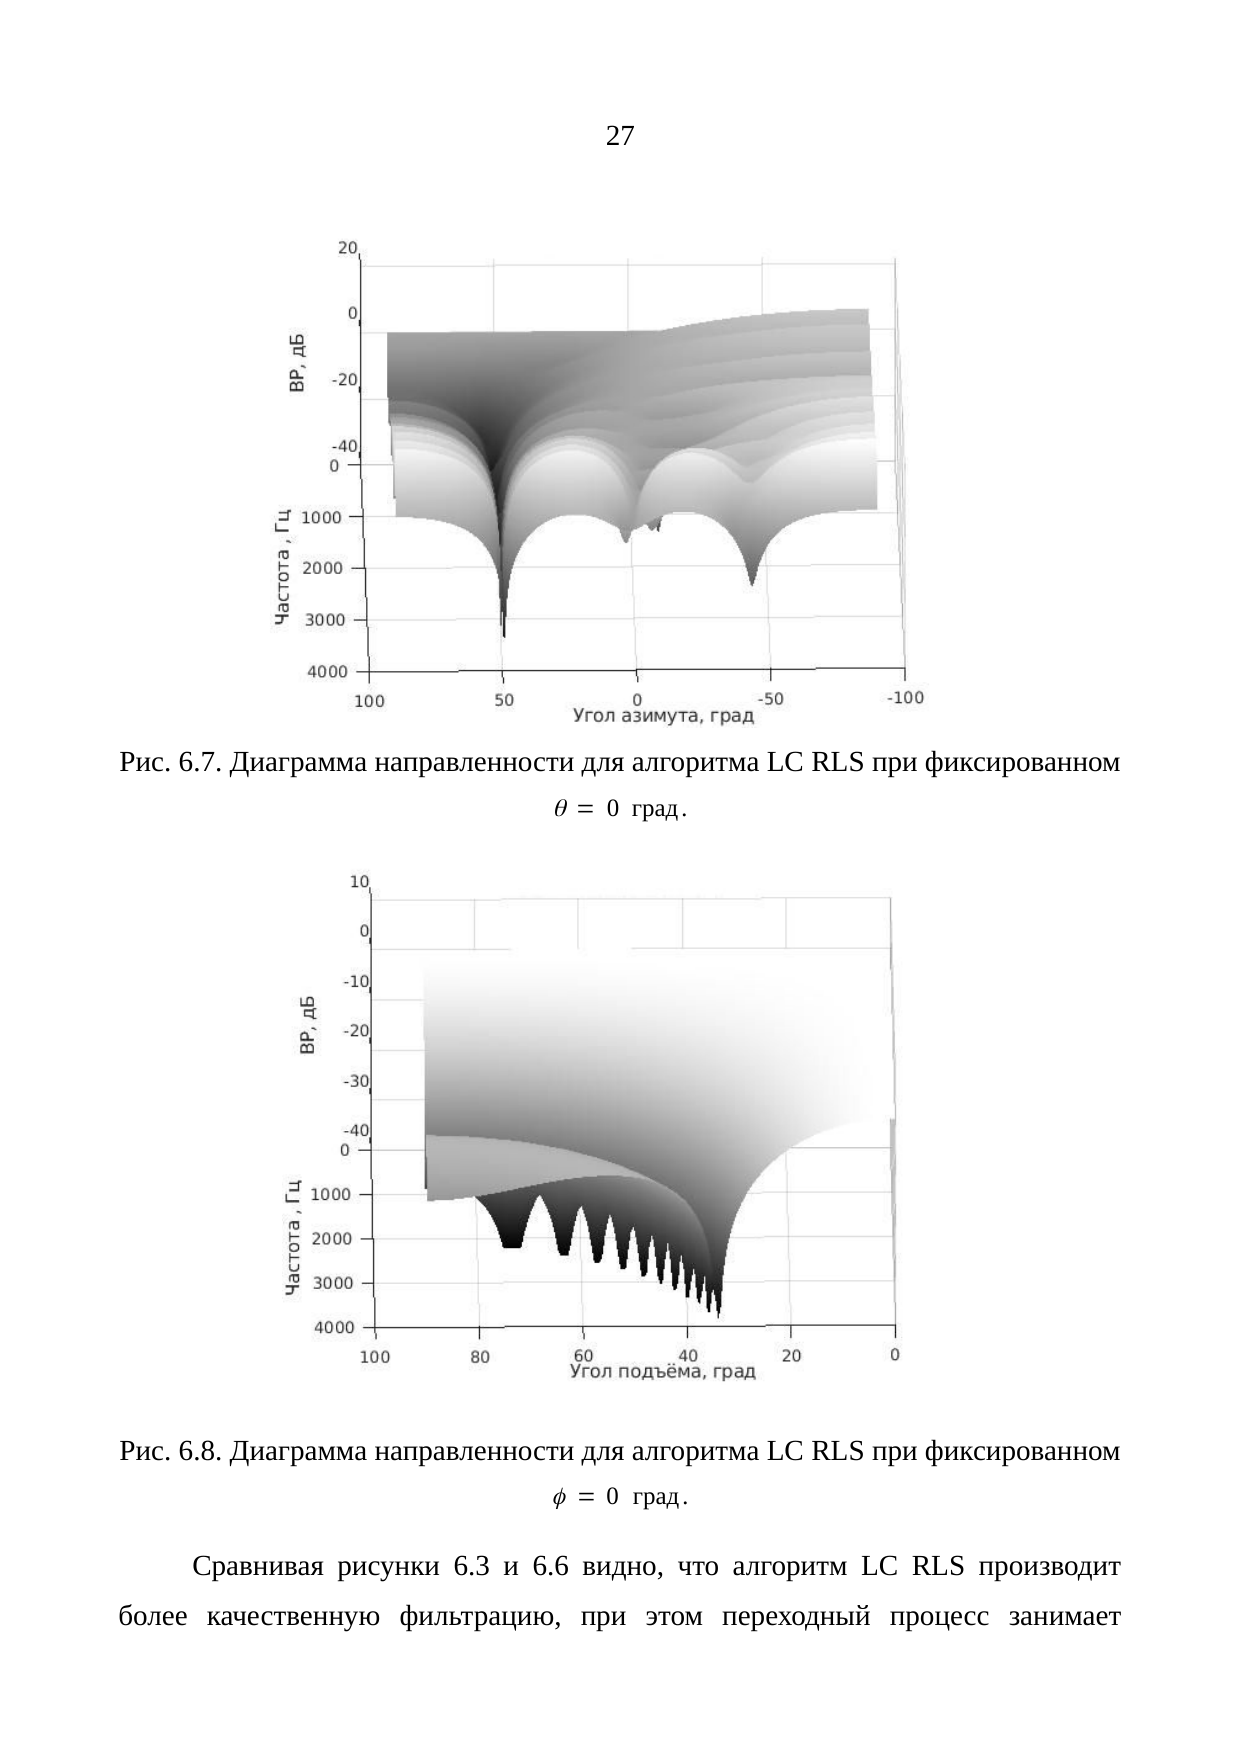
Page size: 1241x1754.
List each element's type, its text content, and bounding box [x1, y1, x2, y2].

picture [282, 859, 959, 1385]
text Рис. 6.7. Диаграмма направленности для алгоритма LC RLS при фиксированном [118, 219, 1122, 828]
text Рис. 6.8. Диаграмма направленности для алгоритма LC RLS при фиксированном [118, 859, 1122, 1516]
text Сравнивая рисунки 6.3 и 6.6 видно, что алгоритм LC RLS производит более качественную фильтрацию, при этом переходный процесс занимает [118, 1548, 1122, 1632]
picture [269, 219, 971, 728]
